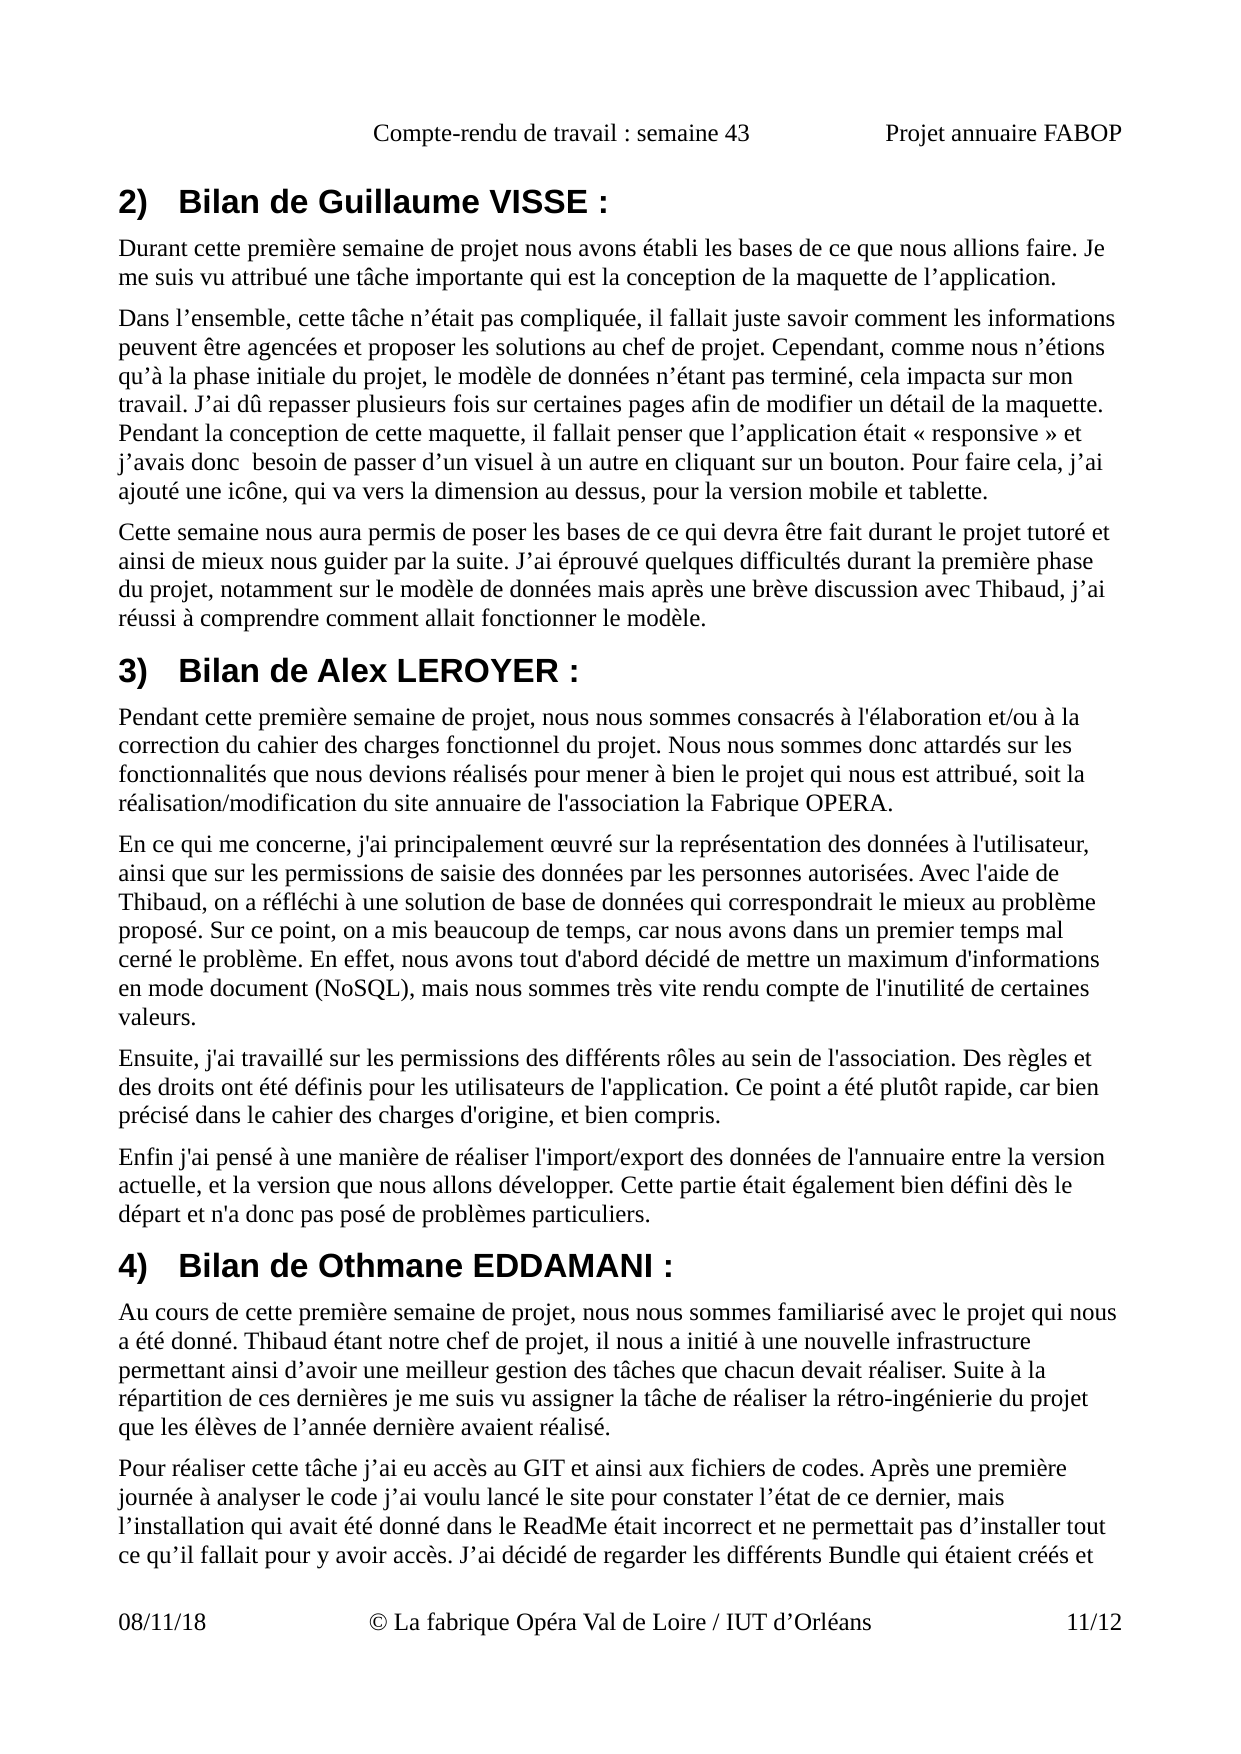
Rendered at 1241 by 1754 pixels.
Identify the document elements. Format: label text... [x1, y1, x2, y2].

text Pour réaliser cette tâche j’ai eu accès au GIT et ainsi aux fichiers de codes. Après une première journée à analyser le code j’ai voulu lancé le site pour constater l’état de ce dernier, mais l’installation qui avait été donné dans le ReadMe était incorrect et ne permettait pas d’installer tout ce qu’il fallait pour y avoir accès. J’ai décidé de regarder les différents Bundle qui étaient créés et [118, 1453, 1122, 1568]
text Dans l’ensemble, cette tâche n’était pas compliquée, il fallait juste savoir comment les informations peuvent être agencées et proposer les solutions au chef de projet. Cependant, comme nous n’étions qu’à la phase initiale du projet, le modèle de données n’étant pas terminé, cela impacta sur mon travail. J’ai dû repasser plusieurs fois sur certaines pages afin de modifier un détail de la maquette. Pendant la conception de cette maquette, il fallait penser que l’application était « responsive » et j’avais donc besoin de passer d’un visuel à un autre en cliquant sur un bouton. Pour faire cela, j’ai ajouté une icône, qui va vers la dimension au dessus, pour la version mobile et tablette. [118, 303, 1122, 504]
text Ensuite, j'ai travaillé sur les permissions des différents rôles au sein de l'association. Des règles et des droits ont été définis pour les utilisateurs de l'application. Ce point a été plutôt rapide, car bien précisé dans le cahier des charges d'origine, et bien compris. [118, 1043, 1122, 1129]
text Pendant cette première semaine de projet, nous nous sommes consacrés à l'élaboration et/ou à la correction du cahier des charges fonctionnel du projet. Nous nous sommes donc attardés sur les fonctionnalités que nous devions réalisés pour mener à bien le projet qui nous est attribué, soit la réalisation/modification du site annuaire de l'association la Fabrique OPERA. [118, 702, 1122, 817]
subtitle Bilan de Alex LEROYER : [118, 651, 1122, 689]
text Au cours de cette première semaine de projet, nous nous sommes familiarisé avec le projet qui nous a été donné. Thibaud étant notre chef de projet, il nous a initié à une nouvelle infrastructure permettant ainsi d’avoir une meilleur gestion des tâches que chacun devait réaliser. Suite à la répartition de ces dernières je me suis vu assigner la tâche de réaliser la rétro-ingénierie du projet que les élèves de l’année dernière avaient réalisé. [118, 1297, 1122, 1441]
text Enfin j'ai pensé à une manière de réaliser l'import/export des données de l'annuaire entre la version actuelle, et la version que nous allons développer. Cette partie était également bien défini dès le départ et n'a donc pas posé de problèmes particuliers. [118, 1142, 1122, 1228]
text Durant cette première semaine de projet nous avons établi les bases de ce que nous allions faire. Je me suis vu attribué une tâche importante qui est la conception de la maquette de l’application. [118, 233, 1122, 291]
subtitle Bilan de Guillaume VISSE : [118, 182, 1122, 221]
subtitle Bilan de Othmane EDDAMANI : [118, 1246, 1122, 1285]
text Cette semaine nous aura permis de poser les bases de ce qui devra être fait durant le projet tutoré et ainsi de mieux nous guider par la suite. J’ai éprouvé quelques difficultés durant la première phase du projet, notamment sur le modèle de données mais après une brève discussion avec Thibaud, j’ai réussi à comprendre comment allait fonctionner le modèle. [118, 517, 1122, 632]
text En ce qui me concerne, j'ai principalement œuvré sur la représentation des données à l'utilisateur, ainsi que sur les permissions de saisie des données par les personnes autorisées. Avec l'aide de Thibaud, on a réfléchi à une solution de base de données qui correspondrait le mieux au problème proposé. Sur ce point, on a mis beaucoup de temps, car nous avons dans un premier temps mal cerné le problème. En effet, nous avons tout d'abord décidé de mettre un maximum d'informations en mode document (NoSQL), mais nous sommes très vite rendu compte de l'inutilité de certaines valeurs. [118, 829, 1122, 1030]
